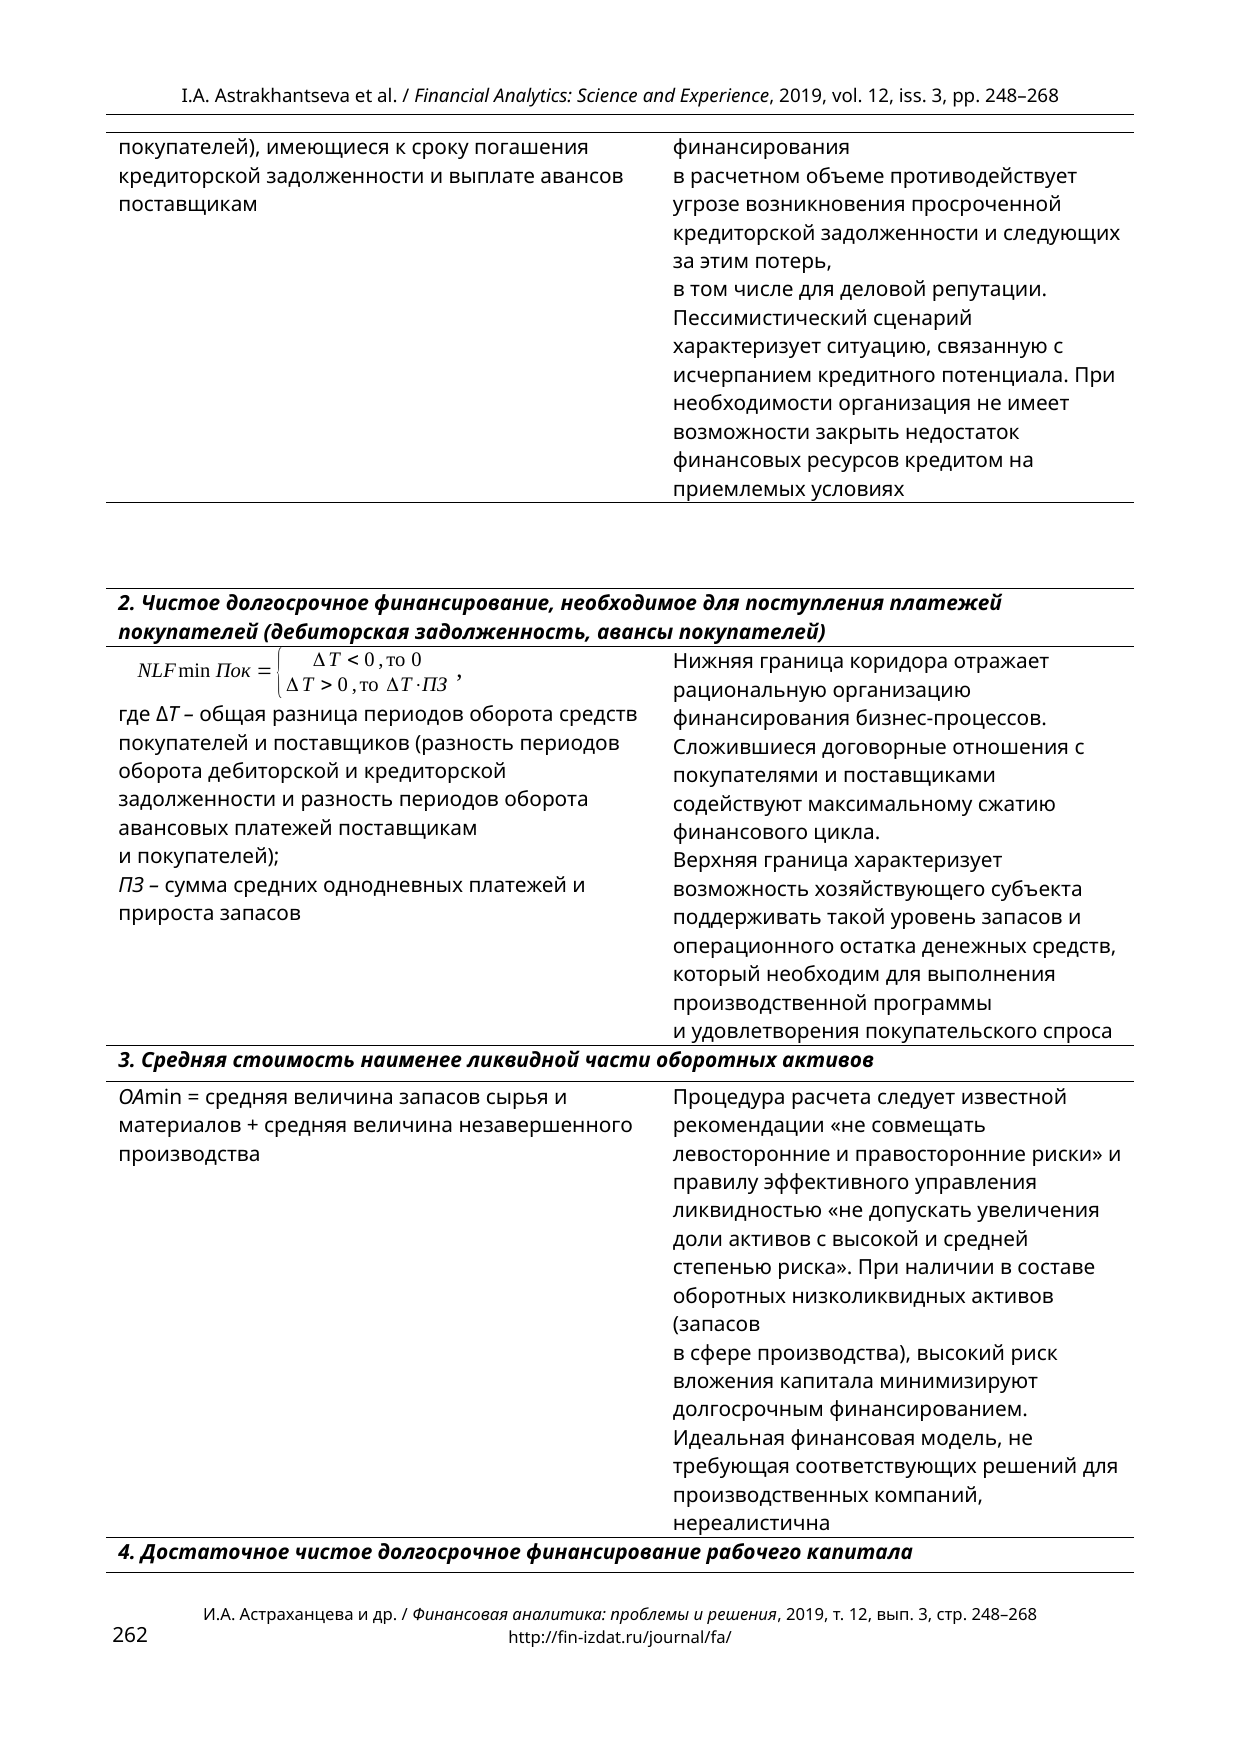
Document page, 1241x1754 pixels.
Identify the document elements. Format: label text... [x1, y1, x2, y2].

table_cell где– средняя кредиторская задолженность; – средняя величина авансов поставщикам; – поступление от покупателей (дебиторская задолженность и авансы покупателей), имеющиеся к сроку погашения кредиторской задолженности и выплате авансов поставщикам [106, 133, 661, 502]
table_cell 2. Чистое долгосрочное финансирование, необходимое для поступления платежей покупателей (дебиторская задолженность, авансы покупателей) [106, 589, 1134, 646]
table_cell 3. Средняя стоимость наименее ликвидной части оборотных активов [106, 1046, 1134, 1081]
table_cell финансирования в расчетном объеме противодействует угрозе возникновения просроченной кредиторской задолженности и следующих за этим потерь, в том числе для деловой репутации. Пессимистический сценарий характеризует ситуацию, связанную с исчерпанием кредитного потенциала. При необходимости организация не имеет возможности закрыть недостаток финансовых ресурсов кредитом на приемлемых условиях [661, 133, 1134, 502]
table_cell OAmin = средняя величина запасов сырья и материалов + средняя величина незавершенного производства [106, 1082, 661, 1537]
table_cell [106, 503, 1134, 588]
table_cell 4. Достаточное чистое долгосрочное финансирование рабочего капитала [106, 1538, 1134, 1572]
table_cell Процедура расчета следует известной рекомендации «не совмещать левосторонние и правосторонние риски» и правилу эффективного управления ликвидностью «не допускать увеличения доли активов с высокой и средней степенью риска». При наличии в составе оборотных низколиквидных активов (запасов в сфере производства), высокий риск вложения капитала минимизируют долгосрочным финансированием. Идеальная финансовая модель, не требующая соответствующих решений для производственных компаний, нереалистична [661, 1082, 1134, 1537]
table_cell где ΔT – общая разница периодов оборота средств покупателей и поставщиков (разность периодов оборота дебиторской и кредиторской задолженности и разность периодов оборота авансовых платежей поставщикам и покупателей); ПЗ – сумма средних однодневных платежей и прироста запасов [106, 647, 661, 1045]
table_cell Нижняя граница коридора отражает рациональную организацию финансирования бизнес-процессов. Сложившиеся договорные отношения с покупателями и поставщиками содействуют максимальному сжатию финансового цикла. Верхняя граница характеризует возможность хозяйствующего субъекта поддерживать такой уровень запасов и операционного остатка денежных средств, который необходим для выполнения производственной программы и удовлетворения покупательского спроса [661, 647, 1134, 1045]
